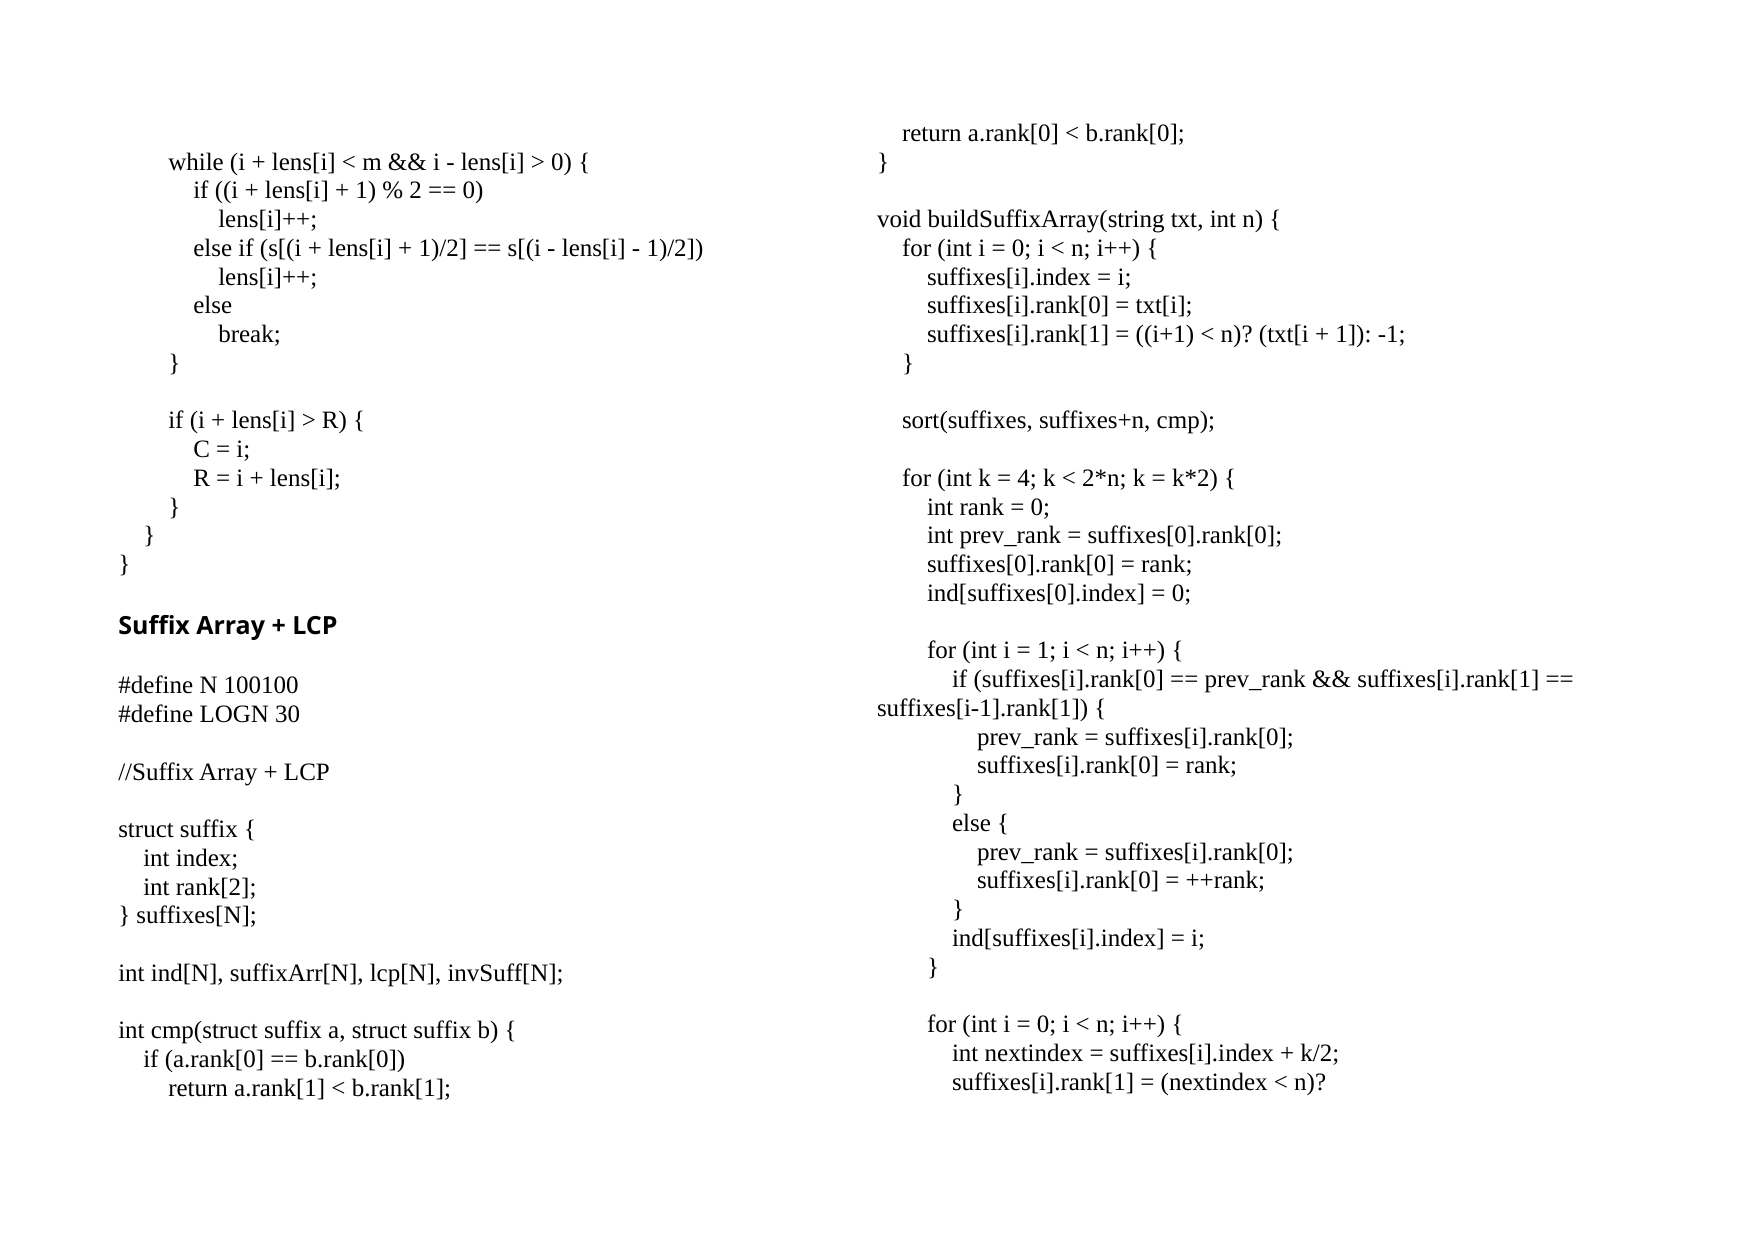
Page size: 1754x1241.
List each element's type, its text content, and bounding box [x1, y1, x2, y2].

text int rank[2]; [118, 872, 877, 900]
text suffixes[i].rank[0] = txt[i]; [877, 291, 1635, 319]
text #define LOGN 30 [118, 699, 877, 728]
text Suffix Array + LCP [118, 608, 877, 642]
text } [118, 492, 877, 521]
text return a.rank[0] < b.rank[0]; [877, 118, 1635, 147]
text if (suffixes[i].rank[0] == prev_rank && suffixes[i].rank[1] == suffixes[i-1].rank[1]) { [877, 664, 1635, 722]
text //Suffix Array + LCP [118, 757, 877, 785]
text } [877, 952, 1635, 981]
text else [118, 291, 877, 319]
text } [118, 521, 877, 549]
text int ind[N], suffixArr[N], lcp[N], invSuff[N]; [118, 958, 877, 987]
text for (int i = 0; i < n; i++) { [877, 1009, 1635, 1038]
text else if (s[(i + lens[i] + 1)/2] == s[(i - lens[i] - 1)/2]) [118, 233, 877, 262]
text if (a.rank[0] == b.rank[0]) [118, 1044, 877, 1073]
text if ((i + lens[i] + 1) % 2 == 0) [118, 176, 877, 204]
text return a.rank[1] < b.rank[1]; [118, 1073, 877, 1102]
text if (i + lens[i] > R) { [118, 406, 877, 434]
text suffixes[i].rank[0] = rank; [877, 751, 1635, 779]
text while (i + lens[i] < m && i - lens[i] > 0) { [118, 147, 877, 176]
text break; [118, 319, 877, 348]
text R = i + lens[i]; [118, 463, 877, 492]
text #define N 100100 [118, 670, 877, 699]
text suffixes[i].rank[1] = ((i+1) < n)? (txt[i + 1]): -1; [877, 319, 1635, 348]
text } [118, 348, 877, 377]
text for (int i = 0; i < n; i++) { [877, 233, 1635, 262]
text } [877, 147, 1635, 176]
text sort(suffixes, suffixes+n, cmp); [877, 406, 1635, 434]
text suffixes[i].rank[1] = (nextindex < n)? [877, 1067, 1635, 1096]
text prev_rank = suffixes[i].rank[0]; [877, 722, 1635, 751]
text int nextindex = suffixes[i].index + k/2; [877, 1038, 1635, 1067]
text int cmp(struct suffix a, struct suffix b) { [118, 1015, 877, 1044]
text } [877, 779, 1635, 808]
text ind[suffixes[i].index] = i; [877, 923, 1635, 952]
text C = i; [118, 434, 877, 463]
text suffixes[i].rank[0] = ++rank; [877, 866, 1635, 894]
text suffixes[i].index = i; [877, 262, 1635, 291]
text lens[i]++; [118, 262, 877, 291]
text for (int i = 1; i < n; i++) { [877, 636, 1635, 664]
text int prev_rank = suffixes[0].rank[0]; [877, 521, 1635, 549]
text } [877, 894, 1635, 923]
text } [877, 348, 1635, 377]
text int index; [118, 843, 877, 872]
text void buildSuffixArray(string txt, int n) { [877, 204, 1635, 233]
text lens[i]++; [118, 204, 877, 233]
text else { [877, 808, 1635, 837]
text prev_rank = suffixes[i].rank[0]; [877, 837, 1635, 866]
text suffixes[0].rank[0] = rank; [877, 549, 1635, 578]
text struct suffix { [118, 814, 877, 843]
text for (int k = 4; k < 2*n; k = k*2) { [877, 463, 1635, 492]
text ind[suffixes[0].index] = 0; [877, 578, 1635, 607]
text } suffixes[N]; [118, 900, 877, 929]
text int rank = 0; [877, 492, 1635, 521]
text } [118, 549, 877, 578]
